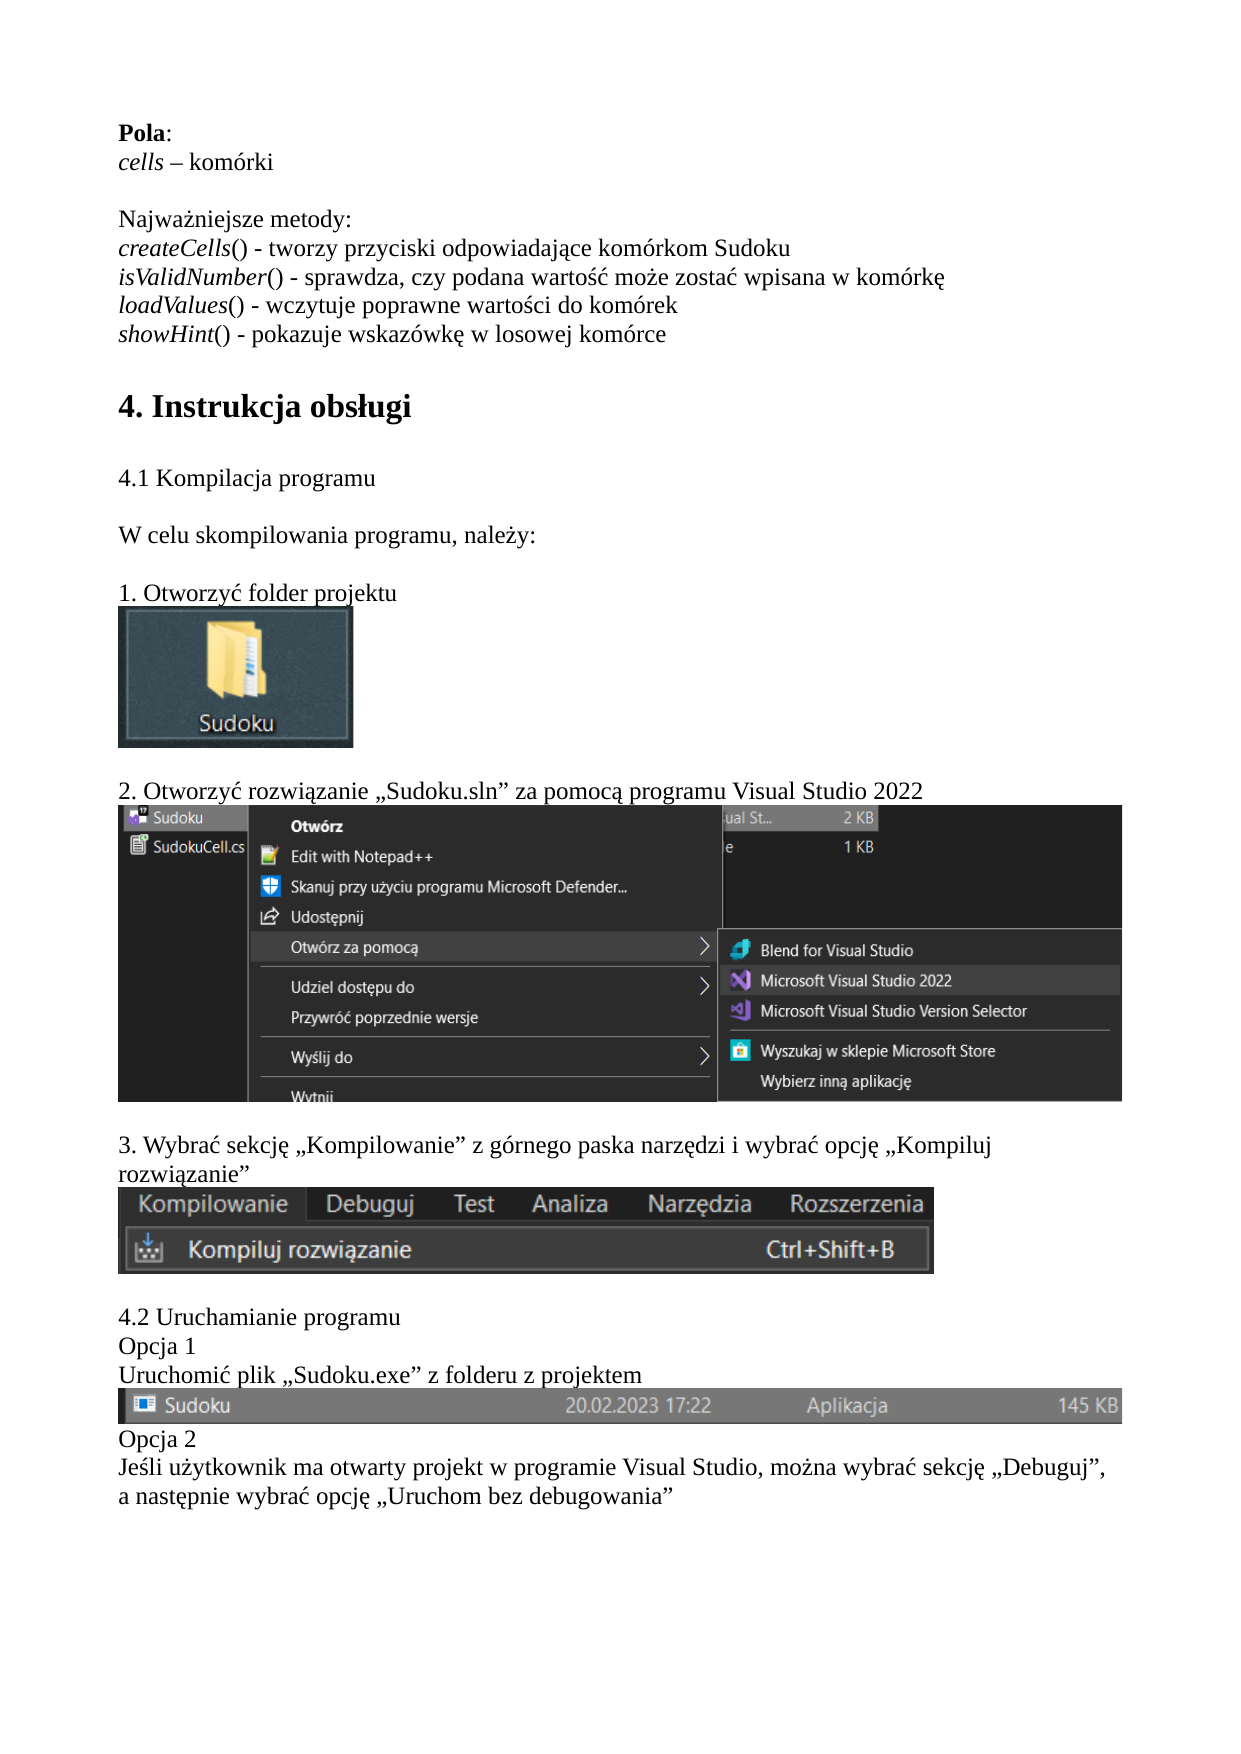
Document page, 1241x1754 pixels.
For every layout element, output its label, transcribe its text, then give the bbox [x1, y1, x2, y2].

text createCells() - tworzy przyciski odpowiadające komórkom Sudoku [118, 233, 1122, 262]
picture [118, 805, 1123, 1102]
text isValidNumber() - sprawdza, czy podana wartość może zostać wpisana w komórkę [118, 262, 1122, 291]
text 3. Wybrać sekcję „Kompilowanie” z górnego paska narzędzi i wybrać opcję „Kompiluj rozwiązanie” [118, 1130, 1122, 1188]
text 4.1 Kompilacja programu [118, 463, 1122, 492]
text Opcja 2 [118, 1424, 1122, 1452]
text showHint() - pokazuje wskazówkę w losowej komórce [118, 319, 1122, 348]
picture [118, 1187, 934, 1274]
text Uruchomić plik „Sudoku.exe” z folderu z projektem [118, 1360, 1122, 1388]
text 4.2 Uruchamianie programu [118, 1302, 1122, 1331]
text 1. Otworzyć folder projektu [118, 578, 1122, 607]
text cells – komórki [118, 147, 1122, 176]
picture [118, 606, 354, 748]
text 2. Otworzyć rozwiązanie „Sudoku.sln” za pomocą programu Visual Studio 2022 [118, 776, 1122, 805]
text Najważniejsze metody: [118, 204, 1122, 233]
text Jeśli użytkownik ma otwarty projekt w programie Visual Studio, można wybrać sekcję „Debuguj”, a następnie wybrać opcję „Uruchom bez debugowania” [118, 1452, 1122, 1510]
text W celu skompilowania programu, należy: [118, 521, 1122, 549]
text 4. Instrukcja obsługi [118, 386, 1122, 425]
text Pola: [118, 118, 1122, 147]
picture [118, 1388, 1123, 1424]
text loadValues() - wczytuje poprawne wartości do komórek [118, 291, 1122, 319]
text Opcja 1 [118, 1331, 1122, 1360]
